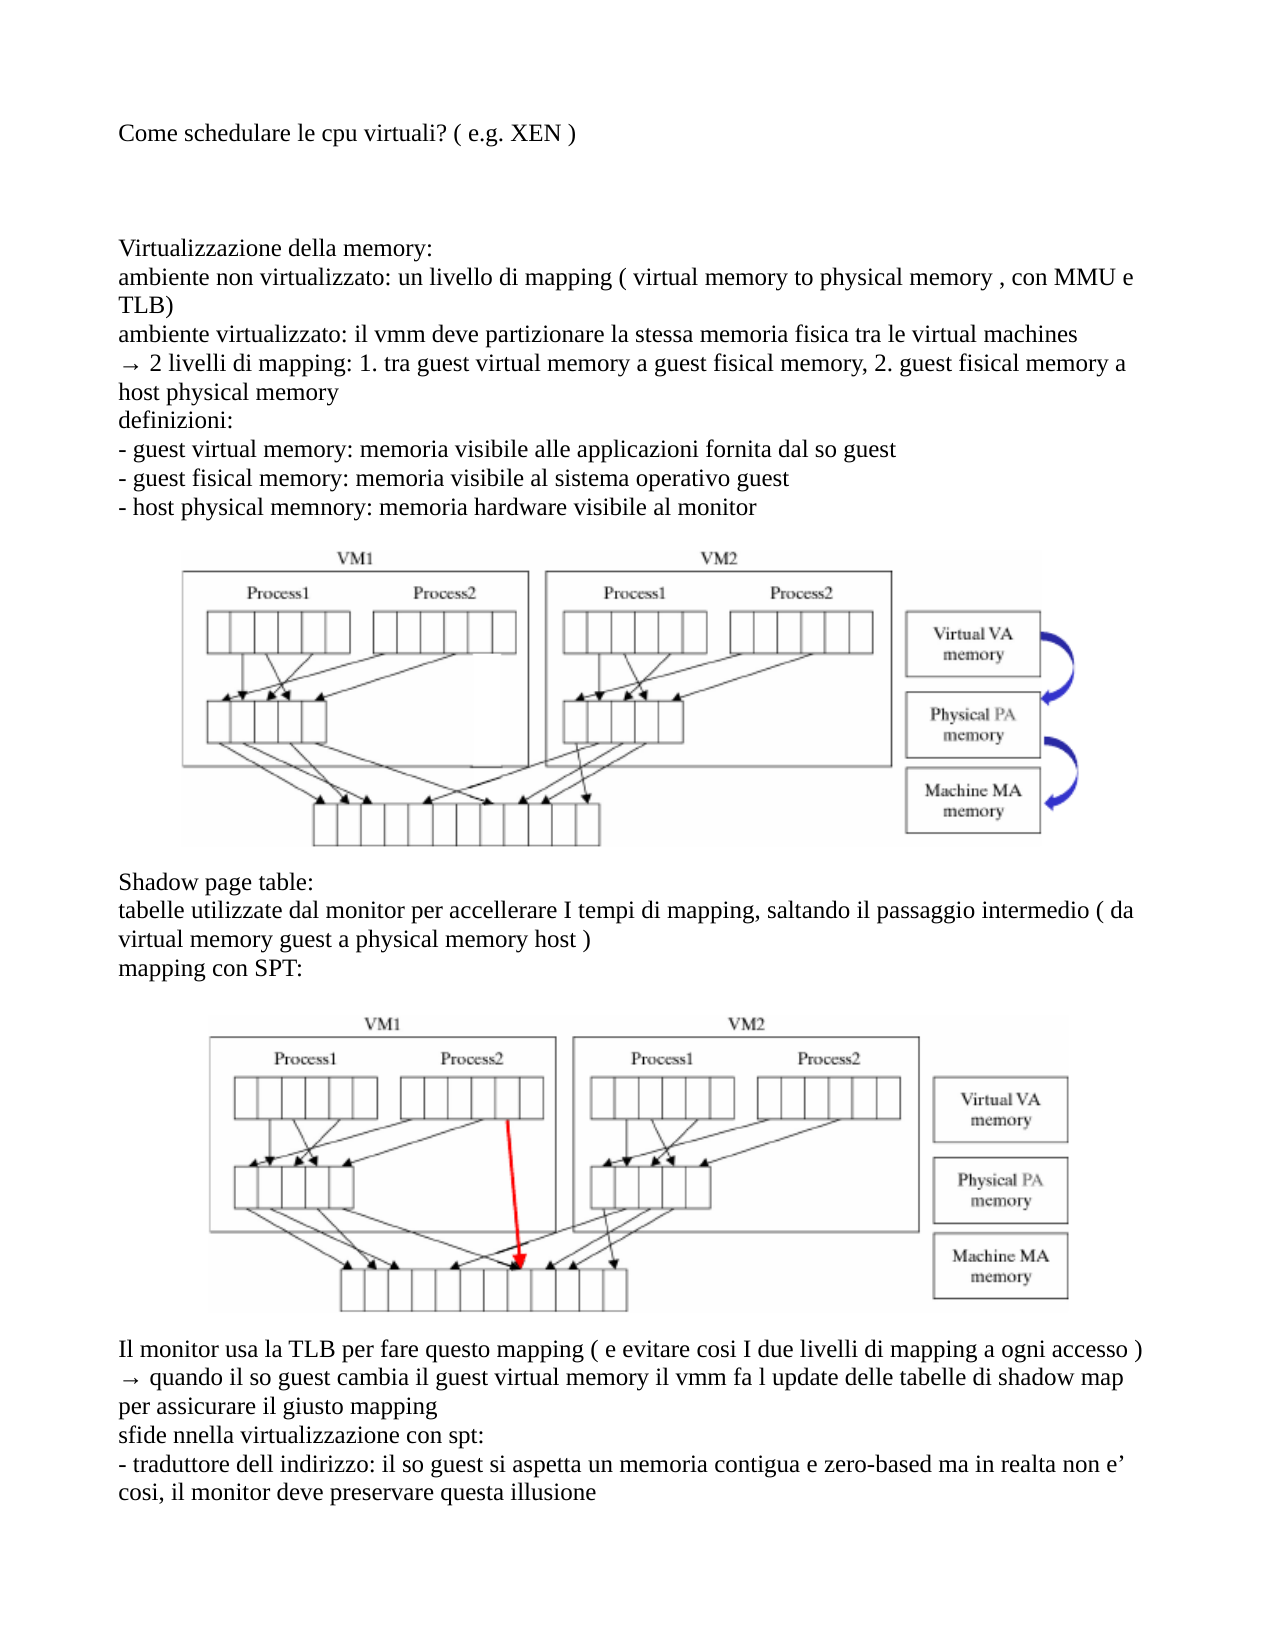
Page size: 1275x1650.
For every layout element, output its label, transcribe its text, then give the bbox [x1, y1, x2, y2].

text - host physical memnory: memoria hardware visibile al monitor [118, 492, 1157, 521]
text - traduttore dell indirizzo: il so guest si aspetta un memoria contigua e zero-based ma in realta non e’ cosi, il monitor deve preservare questa illusione [118, 1449, 1157, 1506]
text sfide nnella virtualizzazione con spt: [118, 1420, 1157, 1449]
text ambiente virtualizzato: il vmm deve partizionare la stessa memoria fisica tra le virtual machines [118, 319, 1157, 348]
text Virtualizzazione della memory: [118, 233, 1157, 262]
text - guest virtual memory: memoria visibile alle applicazioni fornita dal so guest [118, 434, 1157, 463]
picture [190, 1010, 1086, 1334]
text → quando il so guest cambia il guest virtual memory il vmm fa l update delle tabelle di shadow map per assicurare il giusto mapping [118, 1362, 1157, 1420]
text ambiente non virtualizzato: un livello di mapping ( virtual memory to physical memory , con MMU e TLB) [118, 262, 1157, 319]
text definizioni: [118, 406, 1157, 434]
text - guest fisical memory: memoria visibile al sistema operativo guest [118, 463, 1157, 492]
text Il monitor usa la TLB per fare questo mapping ( e evitare cosi I due livelli di mapping a ogni accesso ) [118, 1010, 1157, 1362]
picture [168, 549, 1107, 867]
text tabelle utilizzate dal monitor per accellerare I tempi di mapping, saltando il passaggio intermedio ( da virtual memory guest a physical memory host ) [118, 895, 1157, 953]
text → 2 livelli di mapping: 1. tra guest virtual memory a guest fisical memory, 2. guest fisical memory a host physical memory [118, 348, 1157, 406]
text Come schedulare le cpu virtuali? ( e.g. XEN ) [118, 118, 1157, 147]
text mapping con SPT: [118, 953, 1157, 982]
text Shadow page table: [118, 549, 1157, 895]
